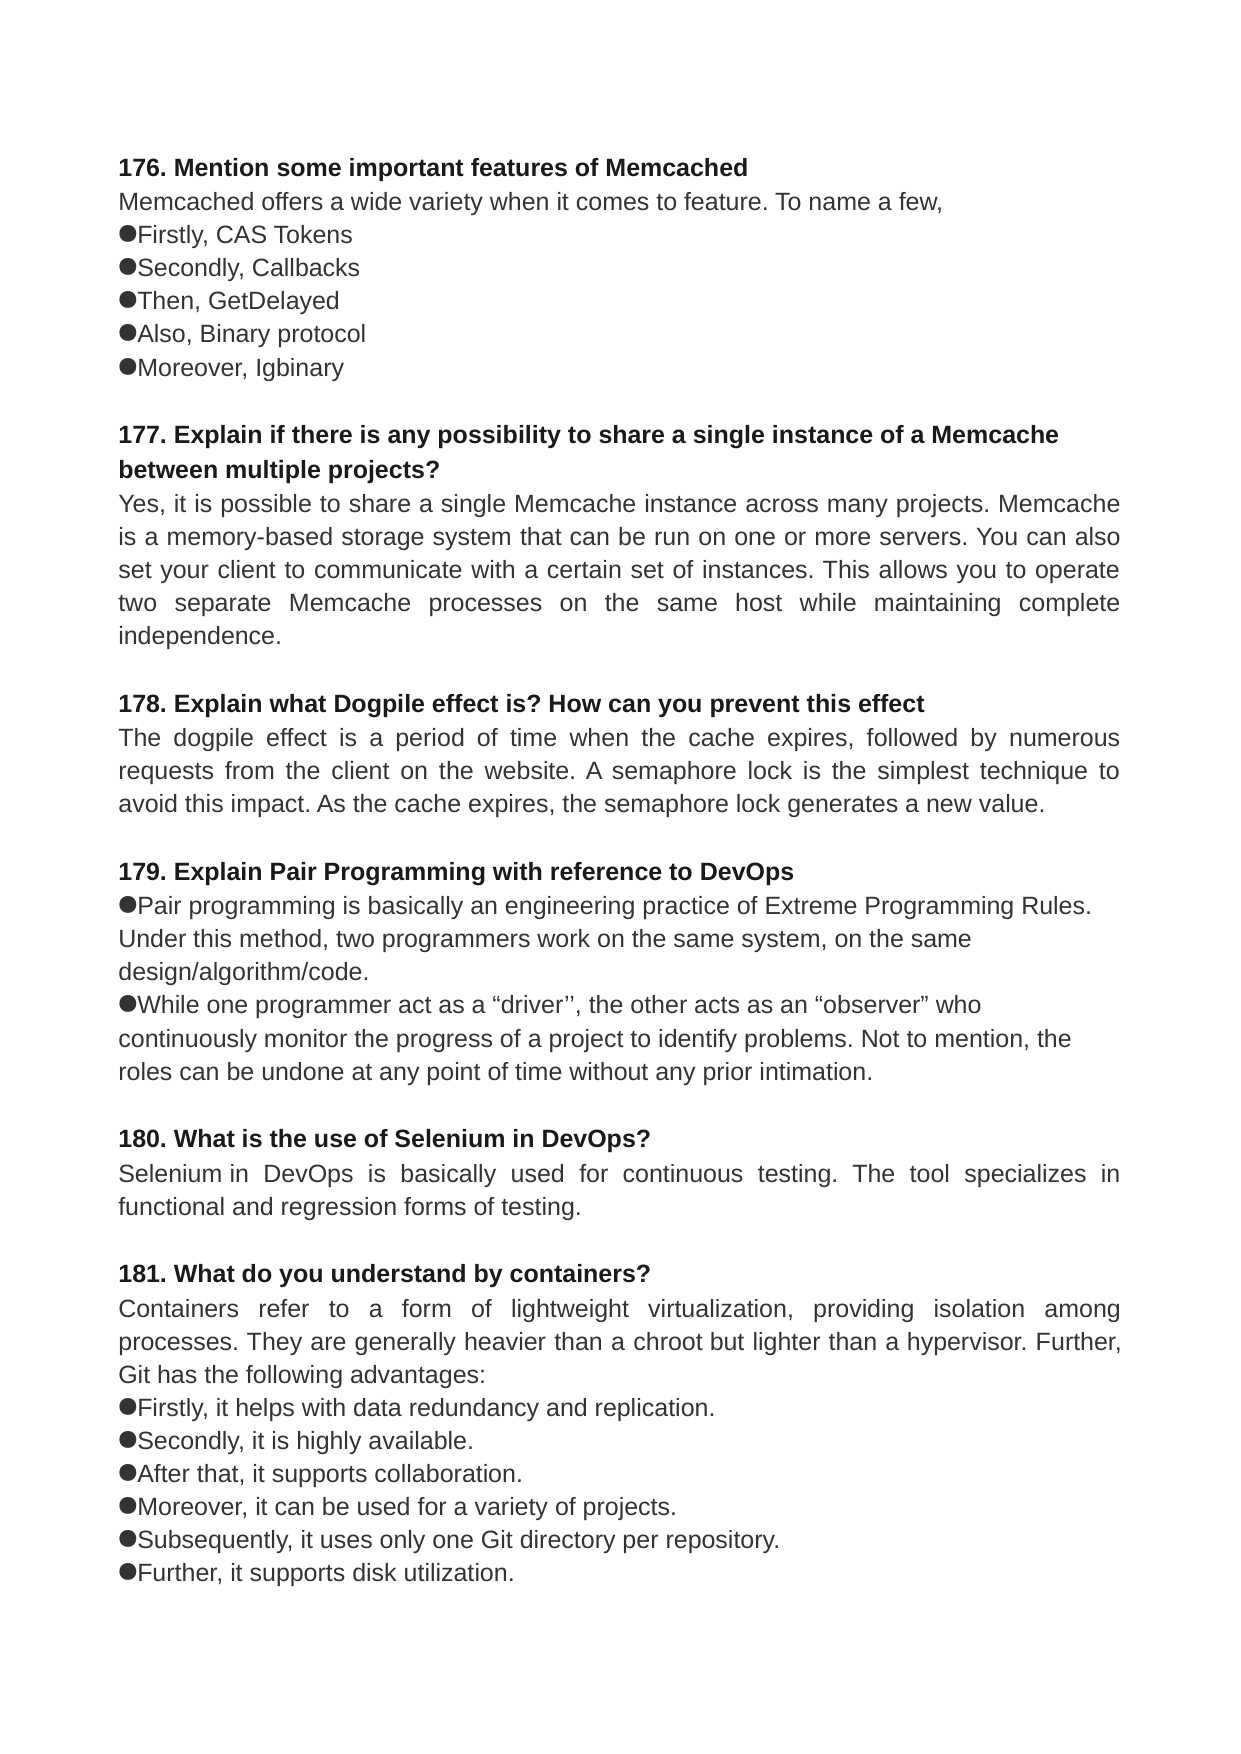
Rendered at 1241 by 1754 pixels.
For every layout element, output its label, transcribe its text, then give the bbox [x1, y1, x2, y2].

subtitle 181. What do you understand by containers? [118, 1259, 1122, 1288]
text Containers refer to a form of lightweight virtualization, providing isolation among processes. They are generally heavier than a chroot but lighter than a hypervisor. Further, Git has the following advantages: [118, 1293, 1122, 1388]
list Firstly, CAS Tokens [118, 220, 1122, 249]
list Firstly, it helps with data redundancy and replication. [118, 1393, 1122, 1421]
text The dogpile effect is a period of time when the cache expires, followed by numerous requests from the client on the website. A semaphore lock is the simplest technique to avoid this impact. As the cache expires, the semaphore lock generates a new value. [118, 723, 1122, 818]
list Secondly, Callbacks [118, 253, 1122, 282]
list Also, Binary protocol [118, 319, 1122, 348]
list Pair programming is basically an engineering practice of Extreme Programming Rules. Under this method, two programmers work on the same system, on the same design/algorithm/code. [118, 891, 1122, 986]
list Moreover, Igbinary [118, 353, 1122, 381]
list Further, it supports disk utilization. [118, 1558, 1122, 1587]
list While one programmer act as a “driver’’, the other acts as an “observer” who continuously monitor the progress of a project to identify problems. Not to mention, the roles can be undone at any point of time without any prior intimation. [118, 990, 1122, 1085]
text Yes, it is possible to share a single Memcache instance across many projects. Memcache is a memory-based storage system that can be run on one or more servers. You can also set your client to communicate with a certain set of instances. This allows you to operate two separate Memcache processes on the same host while maintaining complete independence. [118, 489, 1122, 650]
list Secondly, it is highly available. [118, 1426, 1122, 1454]
subtitle 179. Explain Pair Programming with reference to DevOps [118, 857, 1122, 886]
subtitle 176. Mention some important features of Memcached [118, 153, 1122, 181]
list Moreover, it can be used for a variety of projects. [118, 1492, 1122, 1521]
subtitle 180. What is the use of Selenium in DevOps? [118, 1124, 1122, 1153]
list Subsequently, it uses only one Git directory per repository. [118, 1525, 1122, 1554]
subtitle 178. Explain what Dogpile effect is? How can you prevent this effect [118, 689, 1122, 717]
list After that, it supports collaboration. [118, 1459, 1122, 1488]
text Selenium in DevOps is basically used for continuous testing. The tool specializes in functional and regression forms of testing. [118, 1158, 1122, 1220]
list Then, GetDelayed [118, 286, 1122, 315]
subtitle 177. Explain if there is any possibility to share a single instance of a Memcache between multiple projects? [118, 420, 1122, 483]
text Memcached offers a wide variety when it comes to feature. To name a few, [118, 187, 1122, 216]
